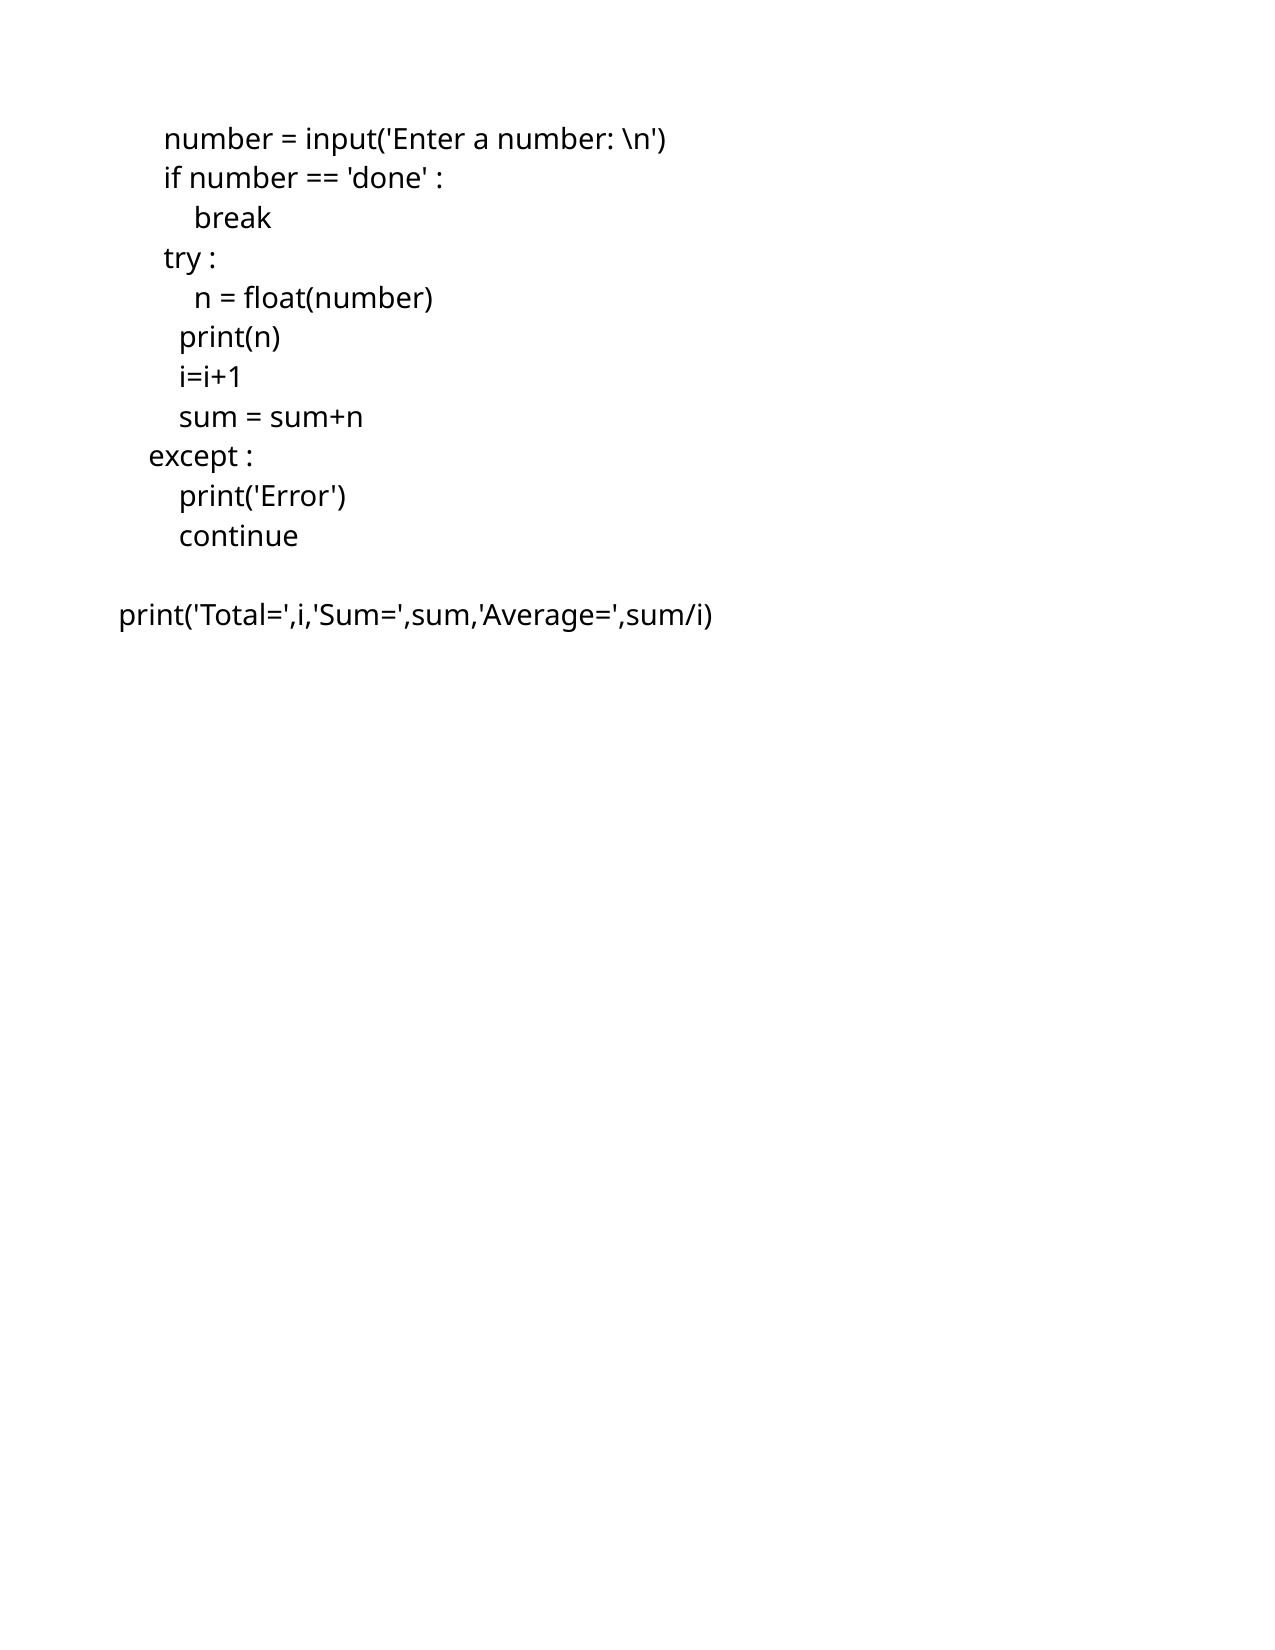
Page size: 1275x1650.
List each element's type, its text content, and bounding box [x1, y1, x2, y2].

text sum = sum+n [118, 396, 1157, 436]
text except : [118, 436, 1157, 475]
text print(n) [118, 317, 1157, 356]
text break [118, 197, 1157, 237]
text continue [118, 515, 1157, 555]
text print('Error') [118, 475, 1157, 515]
text print('Total=',i,'Sum=',sum,'Average=',sum/i) [118, 594, 1157, 634]
text try : [118, 237, 1157, 277]
text number = input('Enter a number: \n') [118, 118, 1157, 158]
text n = float(number) [118, 277, 1157, 317]
text if number == 'done' : [118, 158, 1157, 197]
text i=i+1 [118, 356, 1157, 396]
